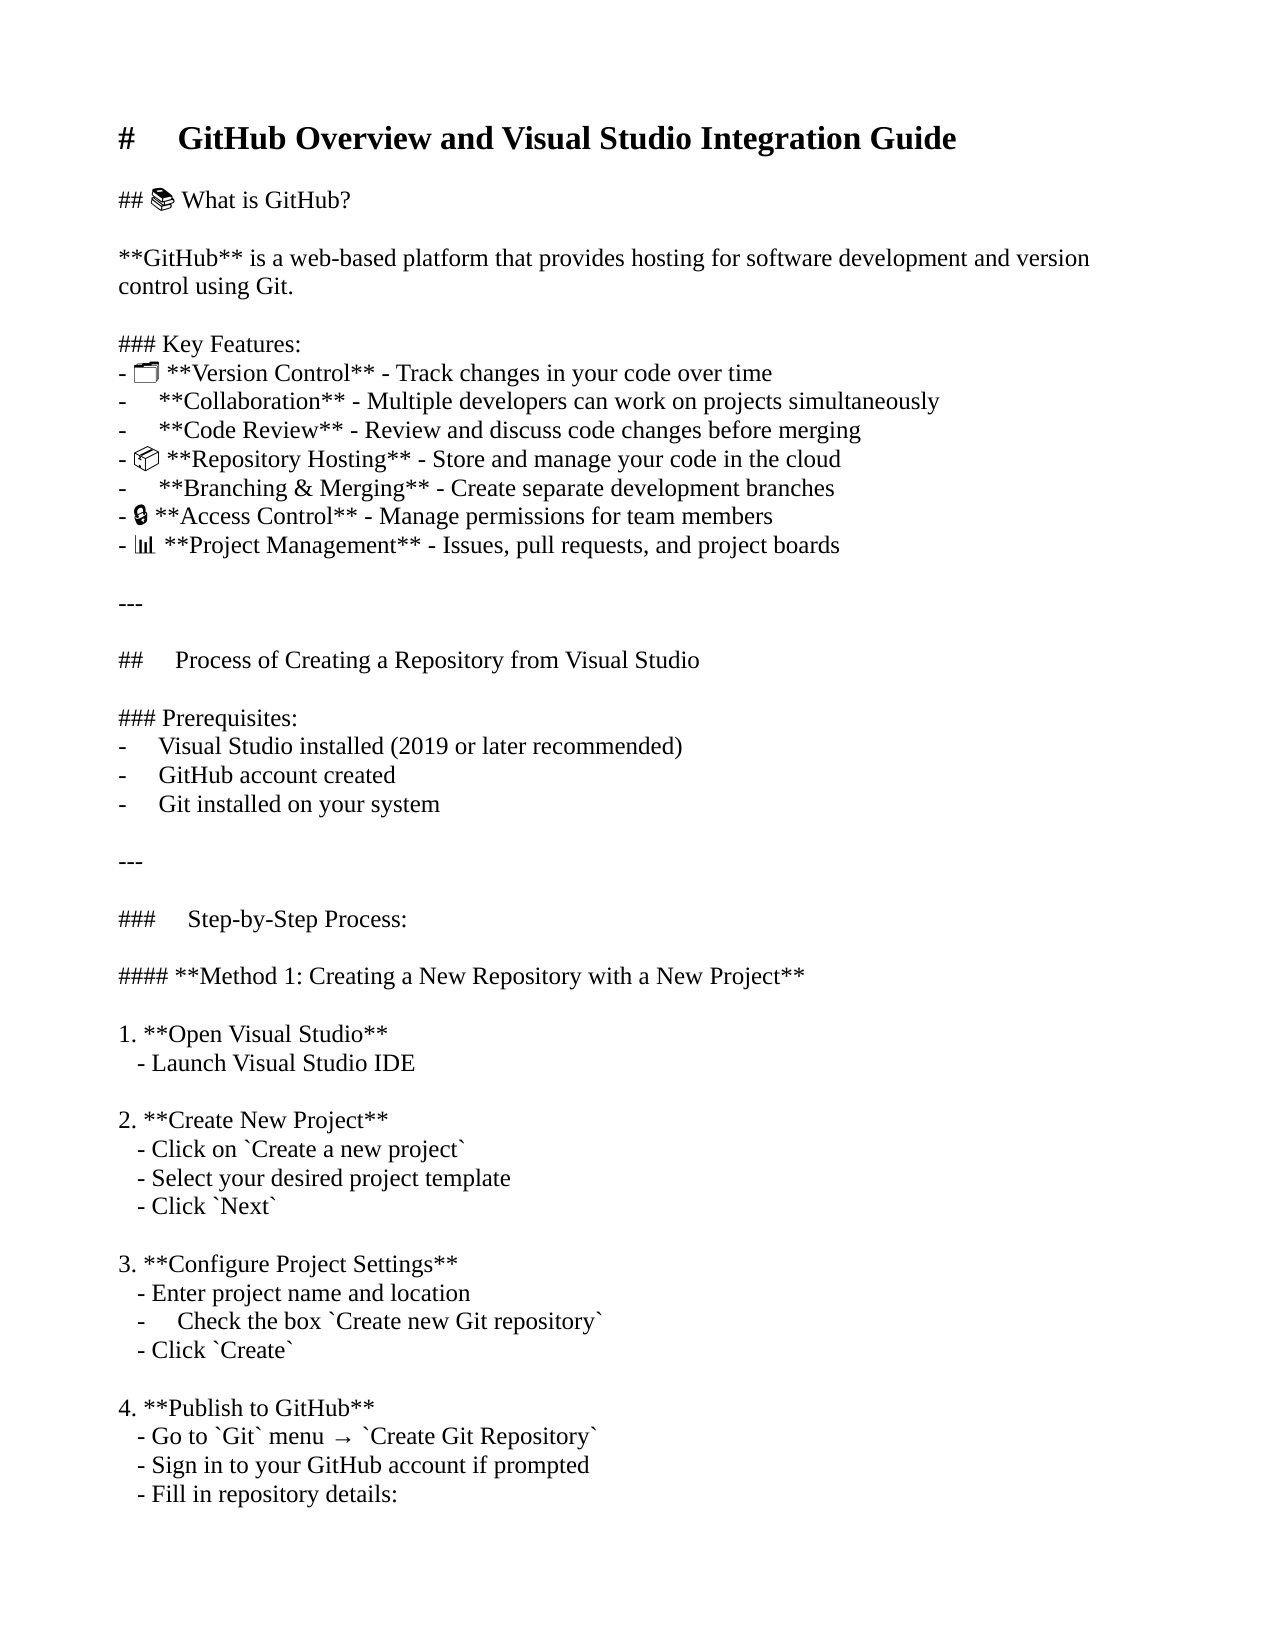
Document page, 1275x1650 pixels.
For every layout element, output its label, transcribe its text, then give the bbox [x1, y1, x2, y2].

text #### **Method 1: Creating a New Repository with a New Project** [118, 961, 1157, 990]
text - Click `Create` [118, 1335, 1157, 1364]
text - 📊 **Project Management** - Issues, pull requests, and project boards [118, 530, 1157, 559]
text - ✅ GitHub account created [118, 760, 1157, 789]
text - Click `Next` [118, 1191, 1157, 1220]
text - 🔒 **Access Control** - Manage permissions for team members [118, 501, 1157, 530]
text # 🐙 GitHub Overview and Visual Studio Integration Guide [118, 118, 1157, 156]
text - Launch Visual Studio IDE [118, 1048, 1157, 1076]
text ### Key Features: [118, 329, 1157, 358]
text - Fill in repository details: [118, 1479, 1157, 1508]
text ## 🚀 Process of Creating a Repository from Visual Studio [118, 645, 1157, 674]
text - Enter project name and location [118, 1278, 1157, 1306]
text 3. **Configure Project Settings** [118, 1249, 1157, 1278]
text - ✅ Git installed on your system [118, 789, 1157, 818]
text ## 📚 What is GitHub? [118, 185, 1157, 214]
text - 👥 **Collaboration** - Multiple developers can work on projects simultaneously [118, 386, 1157, 415]
text - 🔄 **Code Review** - Review and discuss code changes before merging [118, 415, 1157, 444]
text 4. **Publish to GitHub** [118, 1393, 1157, 1421]
text 2. **Create New Project** [118, 1105, 1157, 1134]
text **GitHub** is a web-based platform that provides hosting for software development and version control using Git. [118, 243, 1157, 300]
text 1. **Open Visual Studio** [118, 1019, 1157, 1048]
text - Select your desired project template [118, 1163, 1157, 1191]
text - Click on `Create a new project` [118, 1134, 1157, 1163]
text - 🌿 **Branching & Merging** - Create separate development branches [118, 473, 1157, 501]
text - Sign in to your GitHub account if prompted [118, 1450, 1157, 1479]
text --- [118, 846, 1157, 875]
text - Go to `Git` menu → `Create Git Repository` [118, 1421, 1157, 1450]
text ### Prerequisites: [118, 703, 1157, 731]
text ### 📝 Step-by-Step Process: [118, 904, 1157, 933]
text - 📦 **Repository Hosting** - Store and manage your code in the cloud [118, 444, 1157, 473]
text - ✅ Check the box `Create new Git repository` [118, 1306, 1157, 1335]
text - ✅ Visual Studio installed (2019 or later recommended) [118, 731, 1157, 760]
text - 🗂️ **Version Control** - Track changes in your code over time [118, 358, 1157, 386]
text --- [118, 588, 1157, 616]
